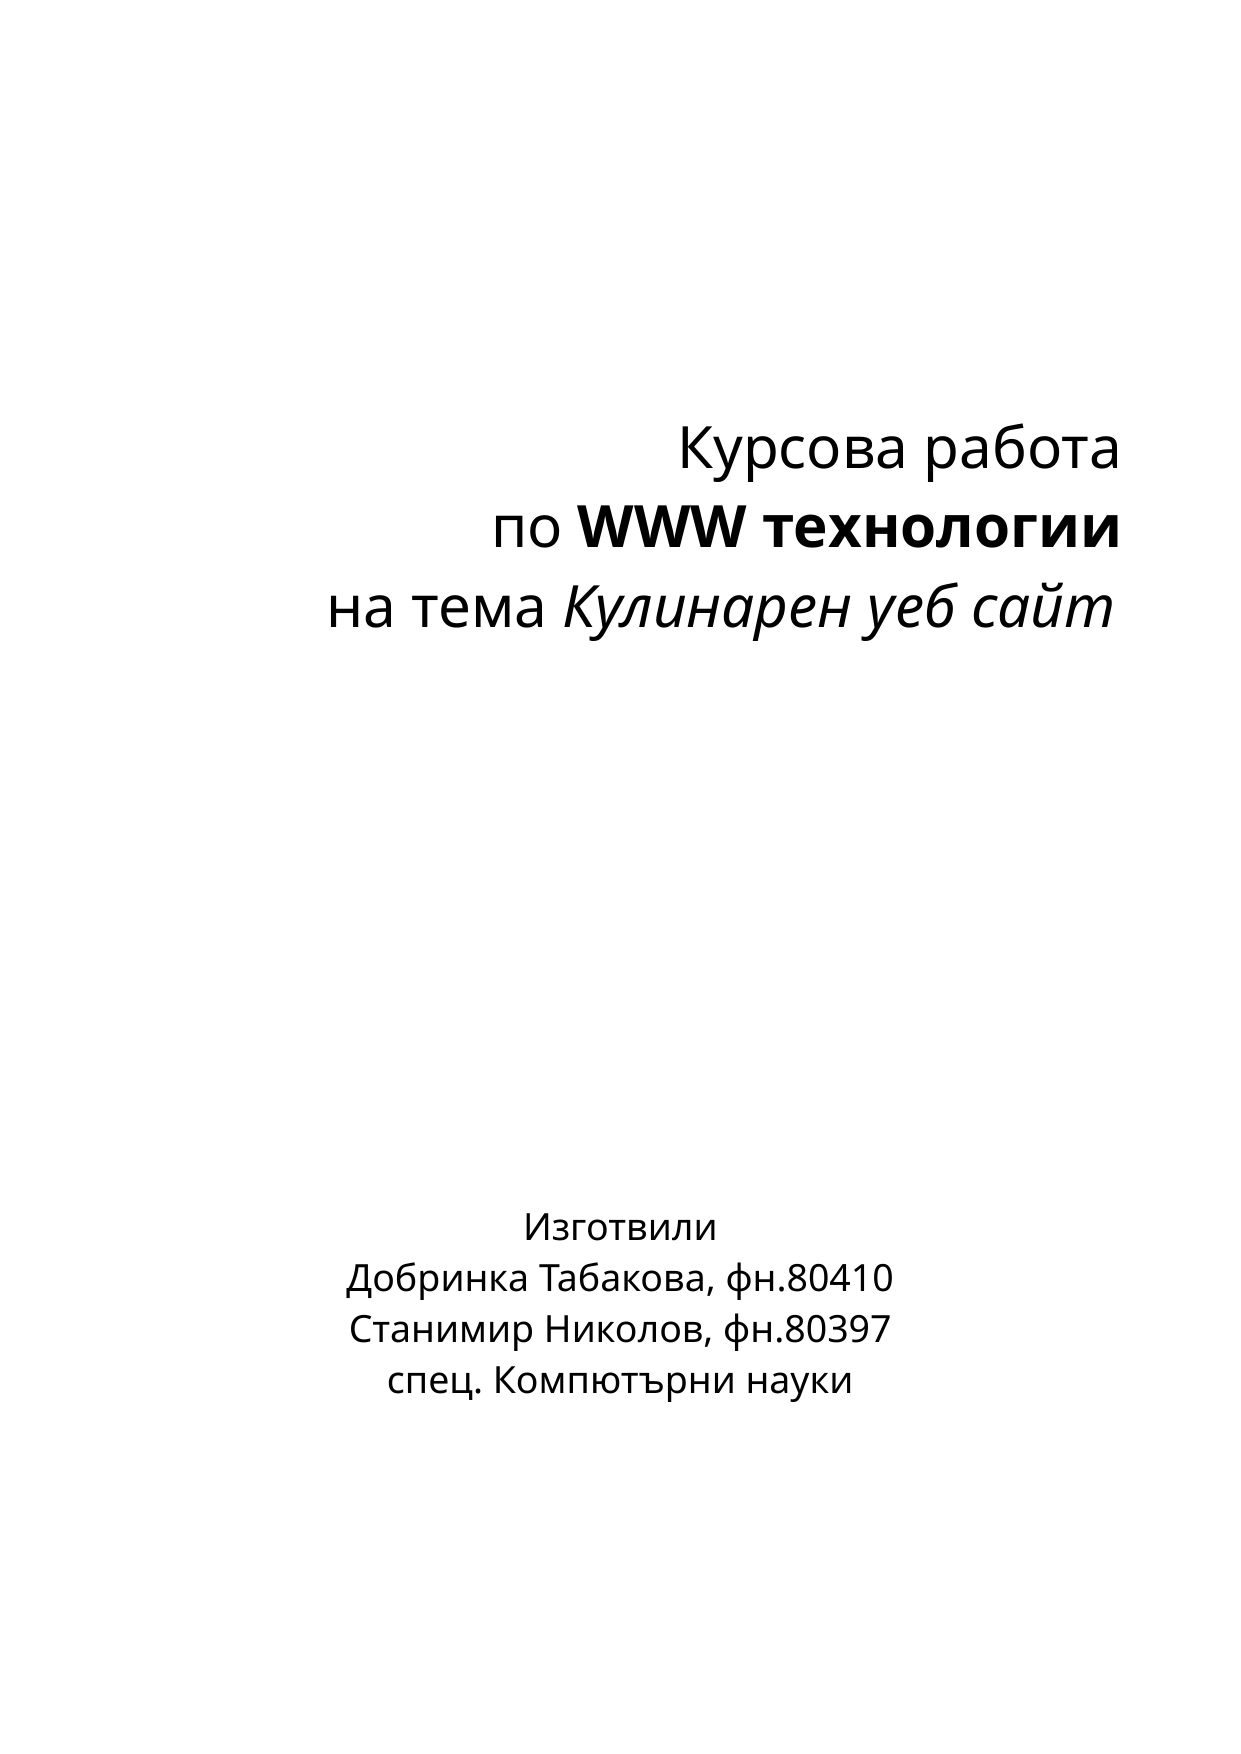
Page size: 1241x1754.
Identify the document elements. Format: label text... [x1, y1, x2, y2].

text Станимир Николов, фн.80397 [118, 1302, 1122, 1353]
text Добринка Табакова, фн.80410 [118, 1251, 1122, 1302]
text Изготвили [118, 1200, 1122, 1251]
text Курсова работа [118, 406, 1122, 485]
text на тема Кулинарен уеб сайт [118, 564, 1122, 644]
text спец. Компютърни науки [118, 1353, 1122, 1404]
text по WWW технологии [118, 485, 1122, 564]
